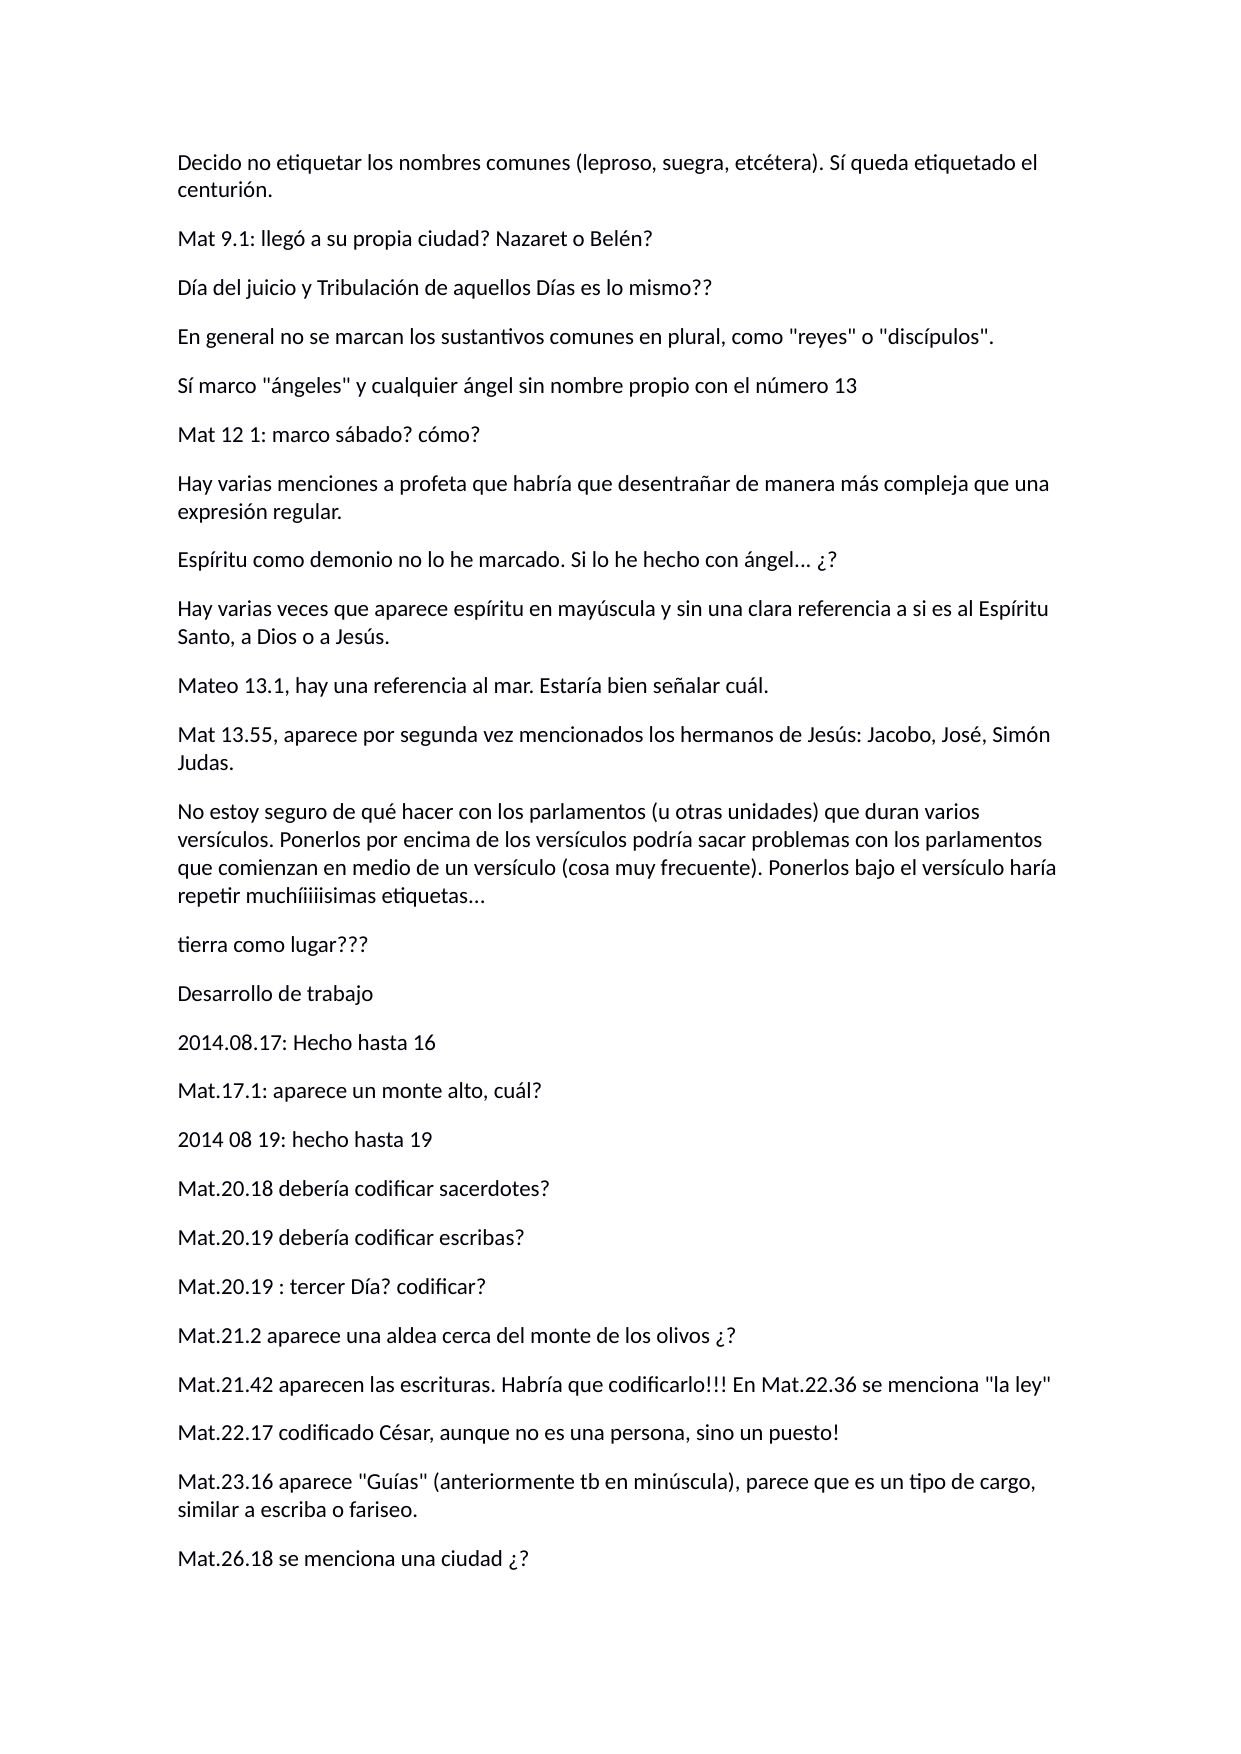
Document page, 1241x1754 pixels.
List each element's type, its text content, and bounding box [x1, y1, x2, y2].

text Decido no etiquetar los nombres comunes (leproso, suegra, etcétera). Sí queda etiquetado el centurión. [177, 148, 1063, 204]
text 2014 08 19: hecho hasta 19 [177, 1125, 1063, 1153]
text En general no se marcan los sustantivos comunes en plural, como "reyes" o "discípulos". [177, 322, 1063, 350]
text Día del juicio y Tribulación de aquellos Días es lo mismo?? [177, 273, 1063, 301]
text Mat.20.19 : tercer Día? codificar? [177, 1272, 1063, 1300]
text Mat.17.1: aparece un monte alto, cuál? [177, 1077, 1063, 1104]
text Mat 9.1: llegó a su propia ciudad? Nazaret o Belén? [177, 224, 1063, 252]
text Mat.21.42 aparecen las escrituras. Habría que codificarlo!!! En Mat.22.36 se menciona "la ley" [177, 1370, 1063, 1398]
text Mat.20.19 debería codificar escribas? [177, 1223, 1063, 1251]
text No estoy seguro de qué hacer con los parlamentos (u otras unidades) que duran varios versículos. Ponerlos por encima de los versículos podría sacar problemas con los parlamentos que comienzan en medio de un versículo (cosa muy frecuente). Ponerlos bajo el versículo haría repetir muchíiiiisimas etiquetas... [177, 797, 1063, 909]
text Mat.21.2 aparece una aldea cerca del monte de los olivos ¿? [177, 1321, 1063, 1349]
text Mat.22.17 codificado César, aunque no es una persona, sino un puesto! [177, 1418, 1063, 1447]
text Mat.23.16 aparece "Guías" (anteriormente tb en minúscula), parece que es un tipo de cargo, similar a escriba o fariseo. [177, 1467, 1063, 1523]
text Espíritu como demonio no lo he marcado. Si lo he hecho con ángel... ¿? [177, 546, 1063, 574]
text Hay varias veces que aparece espíritu en mayúscula y sin una clara referencia a si es al Espíritu Santo, a Dios o a Jesús. [177, 594, 1063, 651]
text Hay varias menciones a profeta que habría que desentrañar de manera más compleja que una expresión regular. [177, 469, 1063, 525]
text Mat.26.18 se menciona una ciudad ¿? [177, 1544, 1063, 1572]
text Desarrollo de trabajo [177, 979, 1063, 1007]
text 2014.08.17: Hecho hasta 16 [177, 1028, 1063, 1056]
text Mat.20.18 debería codificar sacerdotes? [177, 1174, 1063, 1202]
text tierra como lugar??? [177, 930, 1063, 958]
text Mateo 13.1, hay una referencia al mar. Estaría bien señalar cuál. [177, 671, 1063, 699]
text Mat 13.55, aparece por segunda vez mencionados los hermanos de Jesús: Jacobo, José, Simón Judas. [177, 720, 1063, 776]
text Mat 12 1: marco sábado? cómo? [177, 420, 1063, 448]
text Sí marco "ángeles" y cualquier ángel sin nombre propio con el número 13 [177, 371, 1063, 399]
